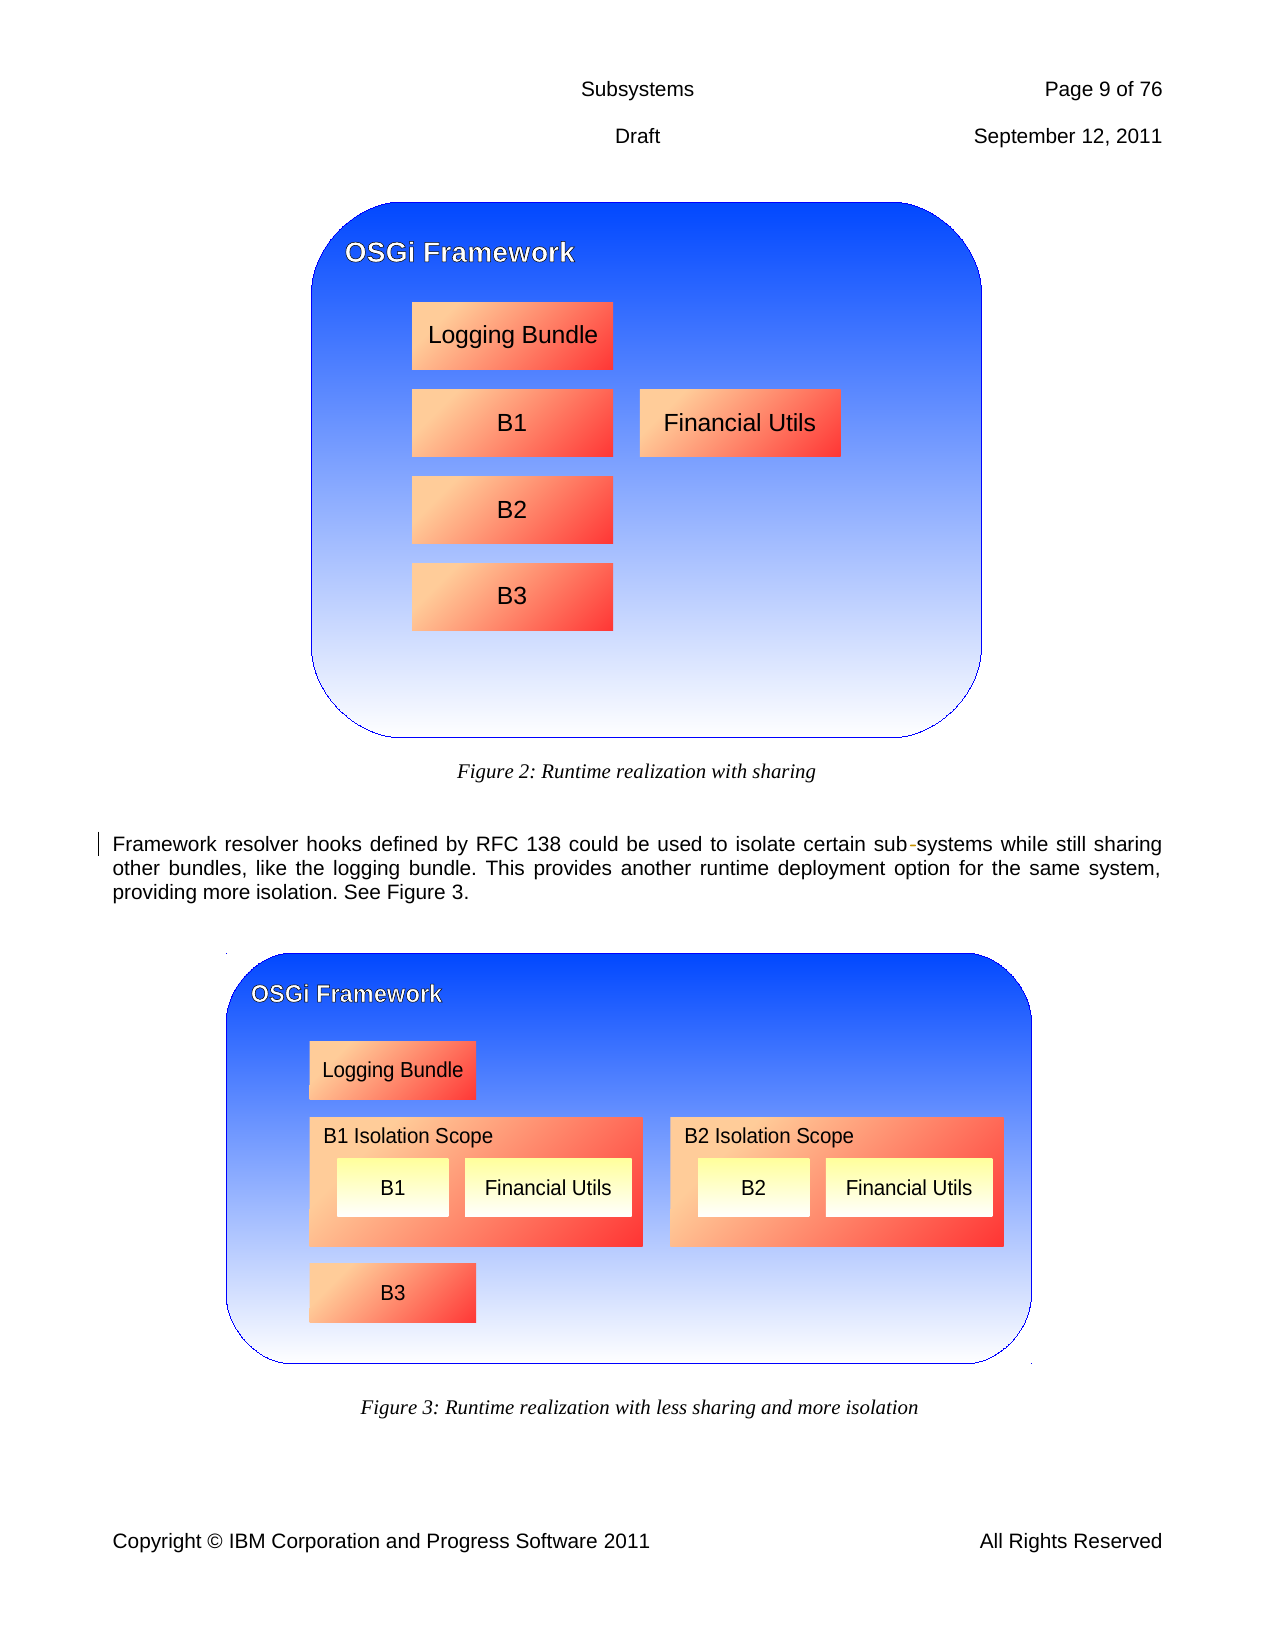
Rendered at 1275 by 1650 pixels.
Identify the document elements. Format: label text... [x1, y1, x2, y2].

text Framework resolver hooks defined by RFC 138 could be used to isolate certain subsystems while still sharing other bundles, like the logging bundle. This provides another runtime deployment option for the same system, providing more isolation. See Figure 3. [112, 832, 1162, 903]
text Figure 3: Runtime realization with less sharing and more isolation [196, 941, 1085, 1419]
text Figure 2: Runtime realization with sharing [221, 171, 1054, 783]
